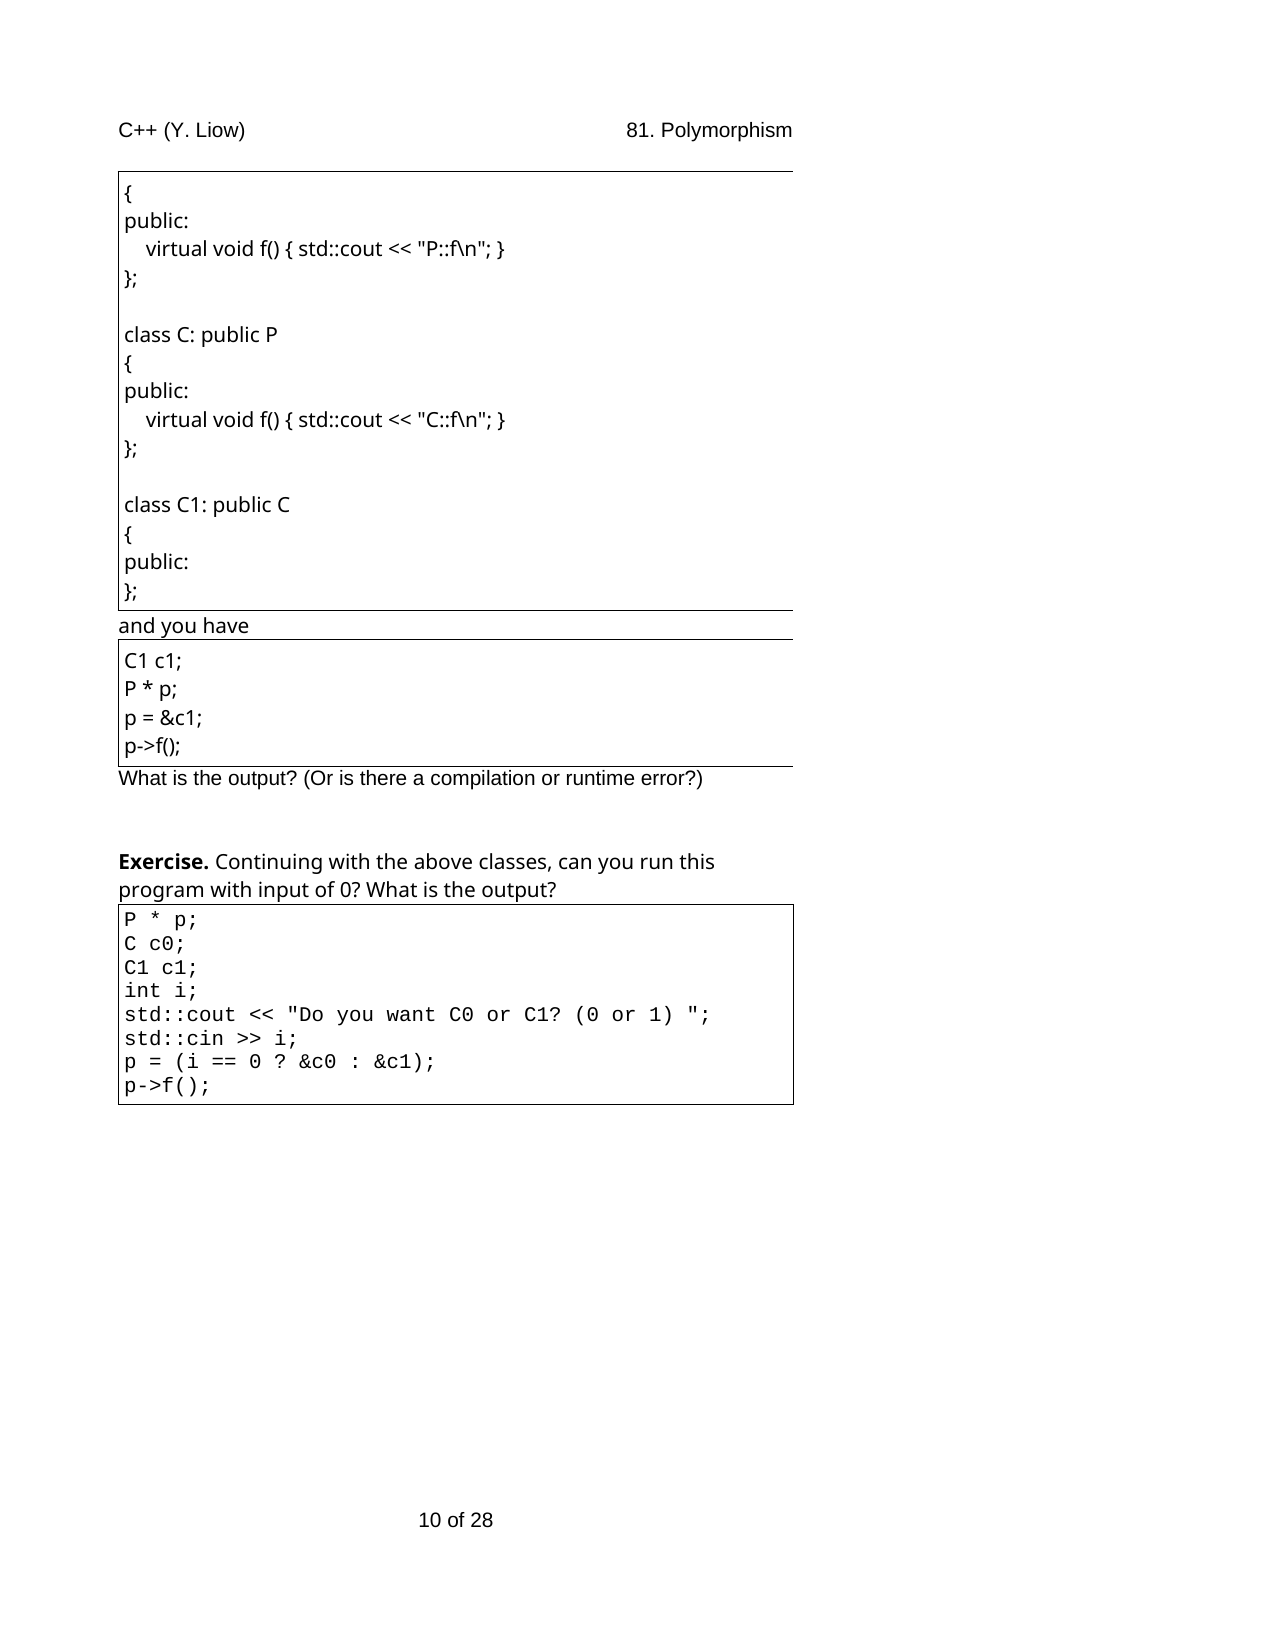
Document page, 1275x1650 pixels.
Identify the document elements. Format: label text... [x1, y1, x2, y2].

text What is the output? (Or is there a compilation or runtime error?) [118, 767, 793, 790]
text Exercise. Continuing with the above classes, can you run this program with input of 0? What is the output? [118, 847, 793, 904]
table_header C1 c1; P * p; p = &c1; p->f(); [119, 640, 793, 766]
table_header P * p; C c0; C1 c1; int i; std::cout << "Do you want C0 or C1? (0 or 1) "; std::cin >> i; p = (i == 0 ? &c0 : &c1); p->f(); [119, 905, 793, 1104]
table_header { public: virtual void f() { std::cout << "P::f\n"; } }; class C: public P { public: virtual void f() { std::cout << "C::f\n"; } }; class C1: public C { public: }; [119, 172, 793, 610]
text and you have [118, 611, 793, 639]
